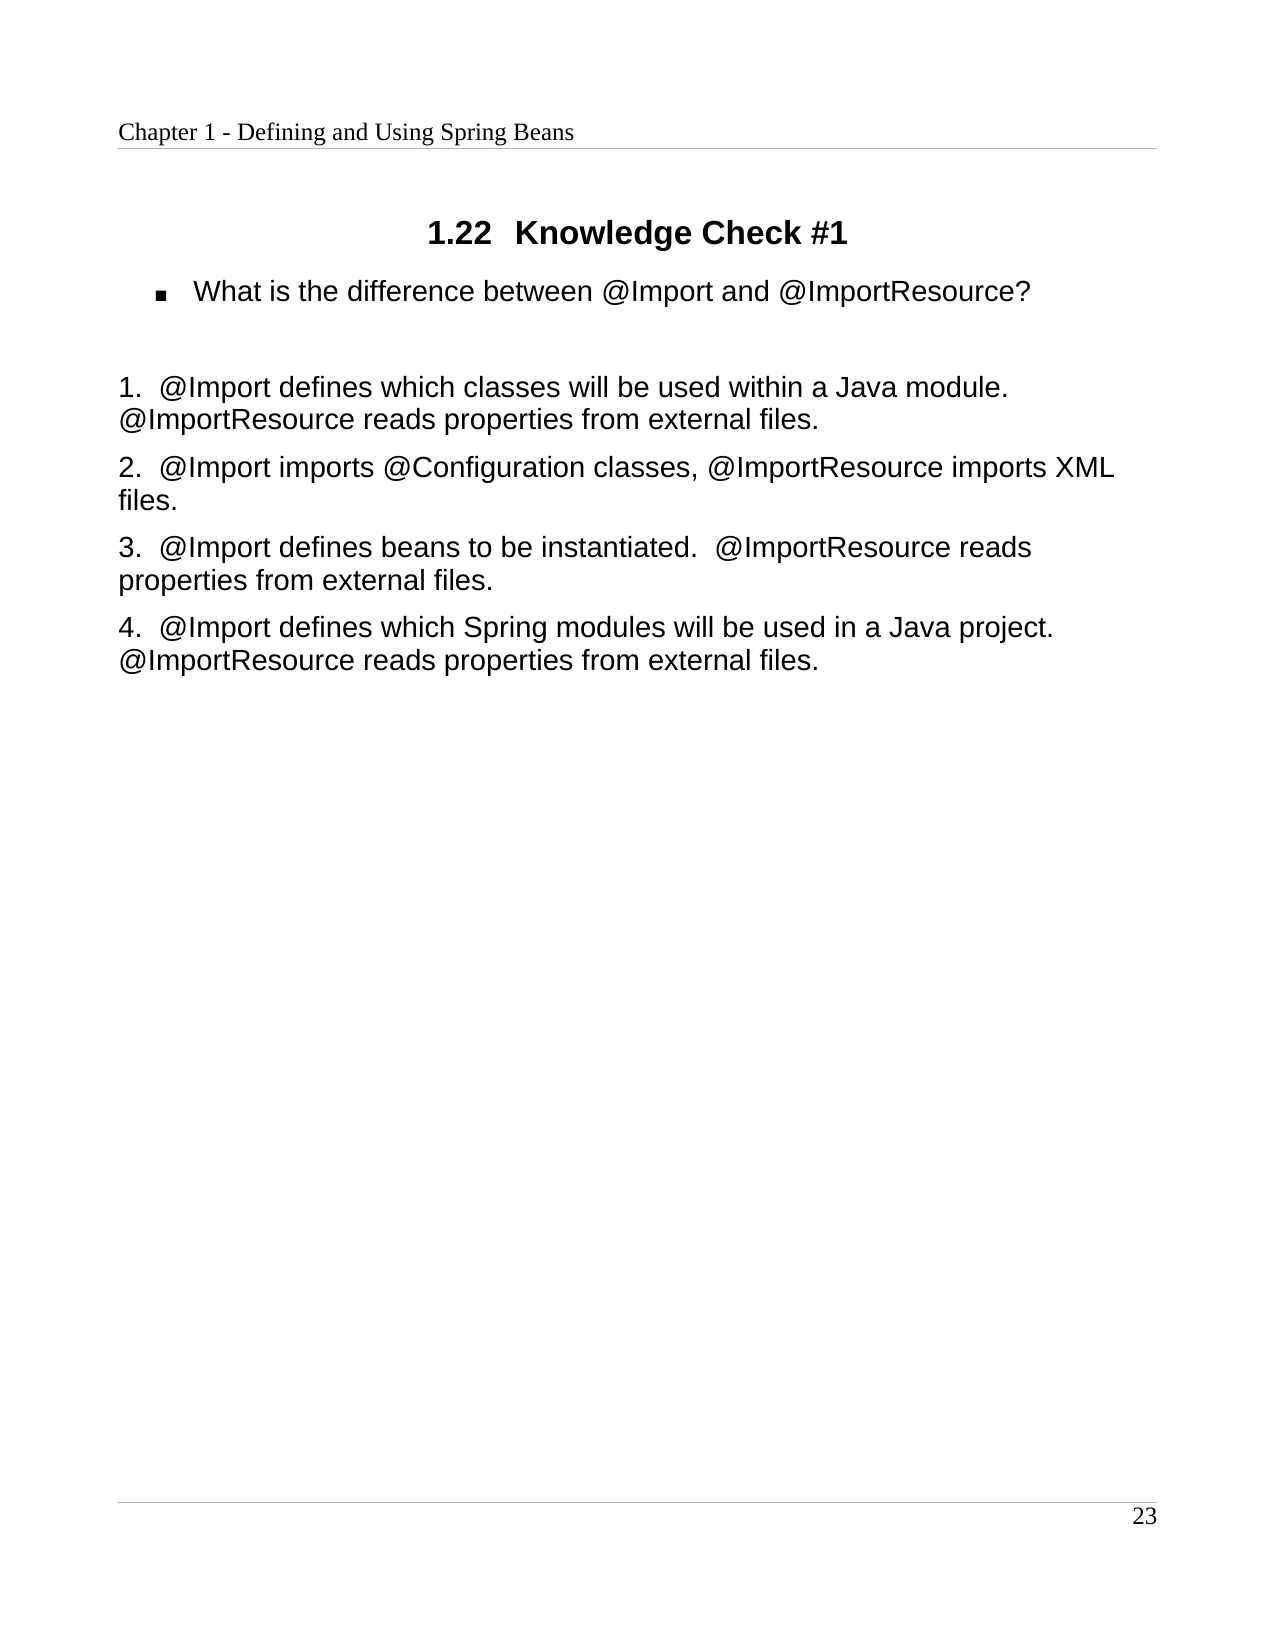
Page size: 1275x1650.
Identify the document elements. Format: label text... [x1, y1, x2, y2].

list What is the difference between @Import and @ImportResource? [156, 275, 1157, 308]
text 1. @Import defines which classes will be used within a Java module. @ImportResource reads properties from external files. [118, 371, 1157, 436]
text 4. @Import defines which Spring modules will be used in a Java project. @ImportResource reads properties from external files. [118, 611, 1157, 676]
text 3. @Import defines beans to be instantiated. @ImportResource reads properties from external files. [118, 531, 1157, 596]
subtitle Knowledge Check #1 [118, 214, 1157, 251]
text 2. @Import imports @Configuration classes, @ImportResource imports XML files. [118, 451, 1157, 516]
